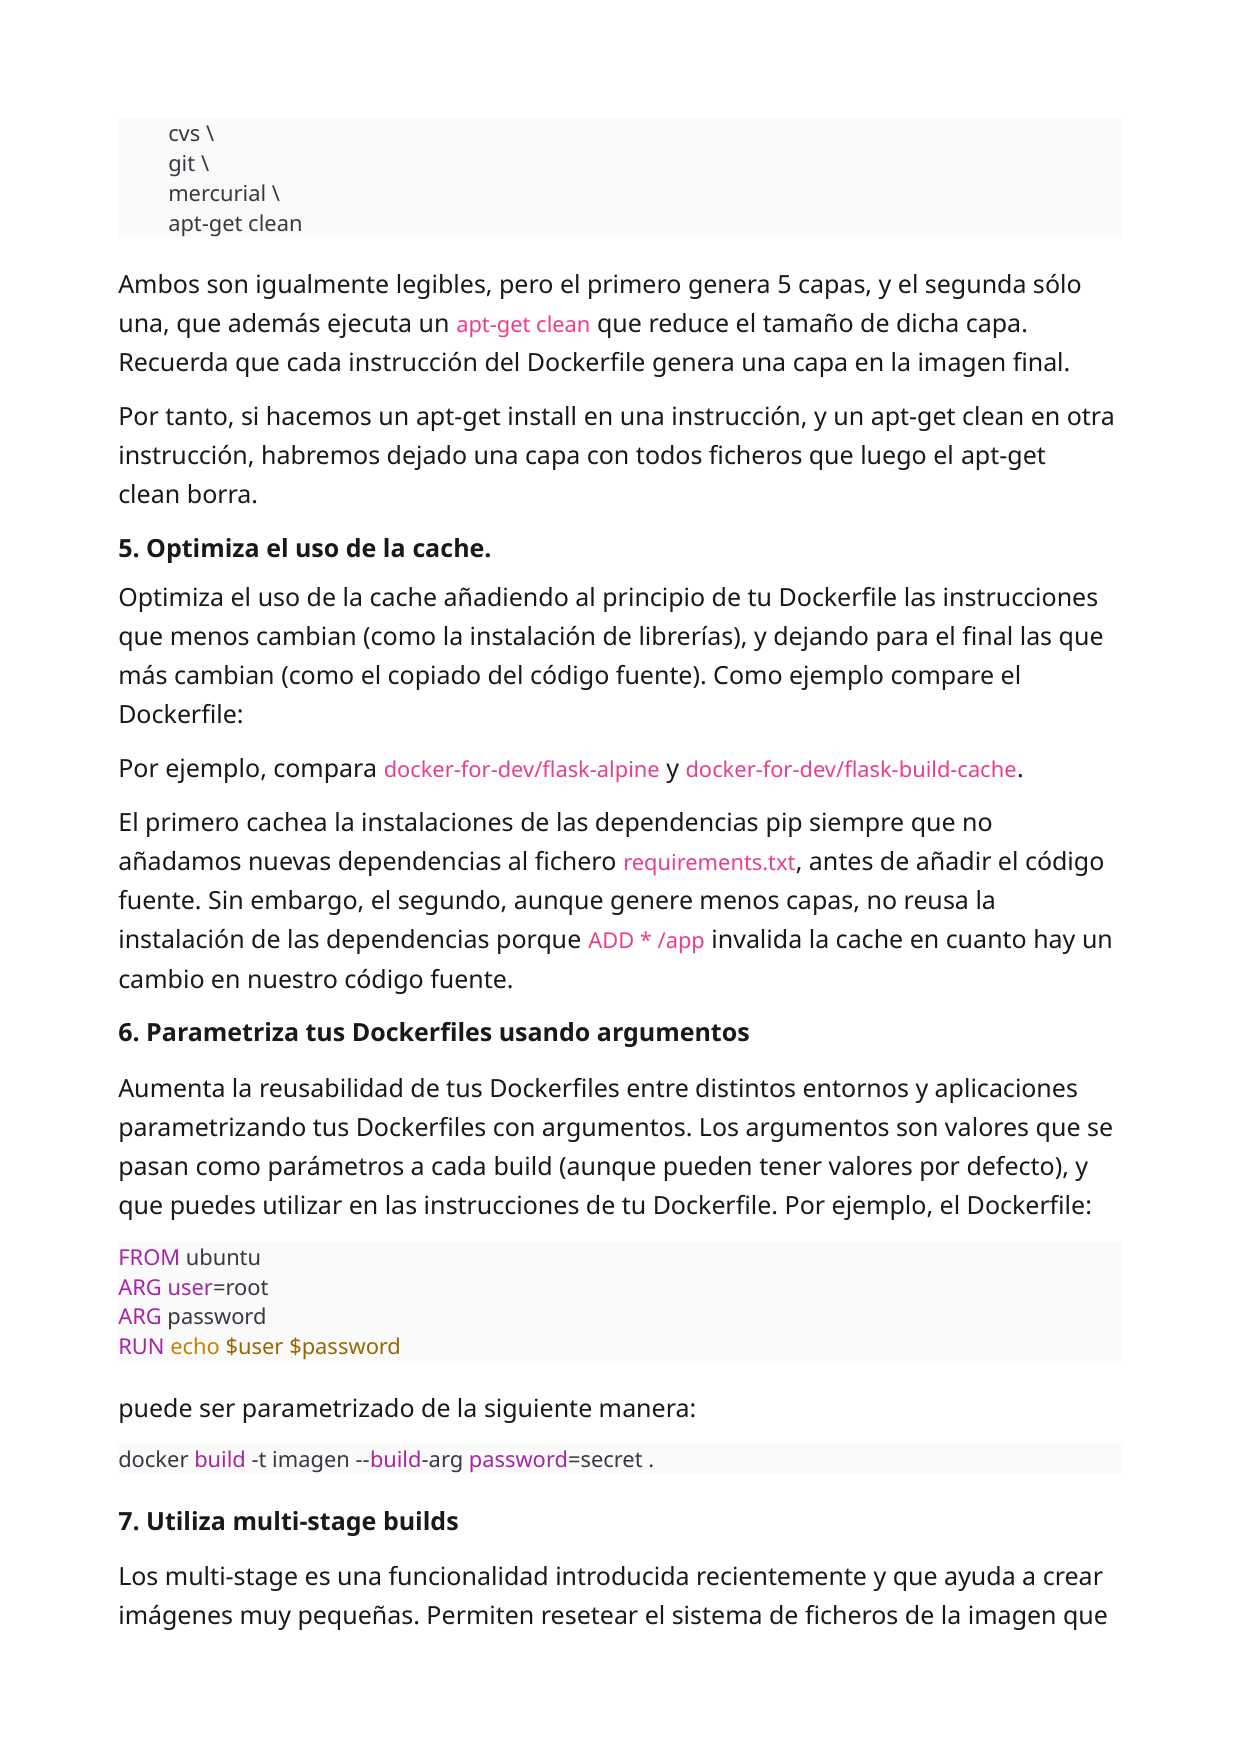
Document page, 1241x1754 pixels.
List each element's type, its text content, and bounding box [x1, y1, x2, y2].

text Por ejemplo, compara docker-for-dev/flask-alpine y docker-for-dev/flask-build-cache. [118, 751, 1122, 785]
text FROM ubuntu [118, 1242, 1122, 1271]
text El primero cachea la instalaciones de las dependencias pip siempre que no añadamos nuevas dependencias al fichero requirements.txt, antes de añadir el código fuente. Sin embargo, el segundo, aunque genere menos capas, no reusa la instalación de las dependencias porque ADD * /app invalida la cache en cuanto hay un cambio en nuestro código fuente. [118, 804, 1122, 995]
text cvs \ [118, 118, 1122, 148]
text puede ser parametrizado de la siguiente manera: [118, 1390, 1122, 1424]
text Por tanto, si hacemos un apt-get install en una instrucción, y un apt-get clean en otra instrucción, habremos dejado una capa con todos ficheros que luego el apt-get clean borra. [118, 399, 1122, 511]
text Ambos son igualmente legibles, pero el primero genera 5 capas, y el segunda sólo una, que además ejecuta un apt-get clean que reduce el tamaño de dicha capa. Recuerda que cada instrucción del Dockerfile genera una capa en la imagen final. [118, 267, 1122, 379]
text mercurial \ [118, 178, 1122, 207]
subtitle 7. Utiliza multi-stage builds [118, 1503, 1122, 1537]
text Optimiza el uso de la cache añadiendo al principio de tu Dockerfile las instrucciones que menos cambian (como la instalación de librerías), y dejando para el final las que más cambian (como el copiado del código fuente). Como ejemplo compare el Dockerfile: [118, 579, 1122, 731]
text docker build -t imagen --build-arg password=secret . [118, 1444, 1122, 1474]
text Aumenta la reusabilidad de tus Dockerfiles entre distintos entornos y aplicaciones parametrizando tus Dockerfiles con argumentos. Los argumentos son valores que se pasan como parámetros a cada build (aunque pueden tener valores por defecto), y que puedes utilizar en las instrucciones de tu Dockerfile. Por ejemplo, el Dockerfile: [118, 1070, 1122, 1222]
text ARG password [118, 1301, 1122, 1331]
subtitle 6. Parametriza tus Dockerfiles usando argumentos [118, 1015, 1122, 1049]
subtitle 5. Optimiza el uso de la cache. [118, 531, 1122, 565]
text ARG user=root [118, 1271, 1122, 1301]
text RUN echo $user $password [118, 1331, 1122, 1361]
text apt-get clean [118, 207, 1122, 237]
text git \ [118, 148, 1122, 178]
text Los multi-stage es una funcionalidad introducida recientemente y que ayuda a crear imágenes muy pequeñas. Permiten resetear el sistema de ficheros de la imagen que [118, 1559, 1122, 1632]
